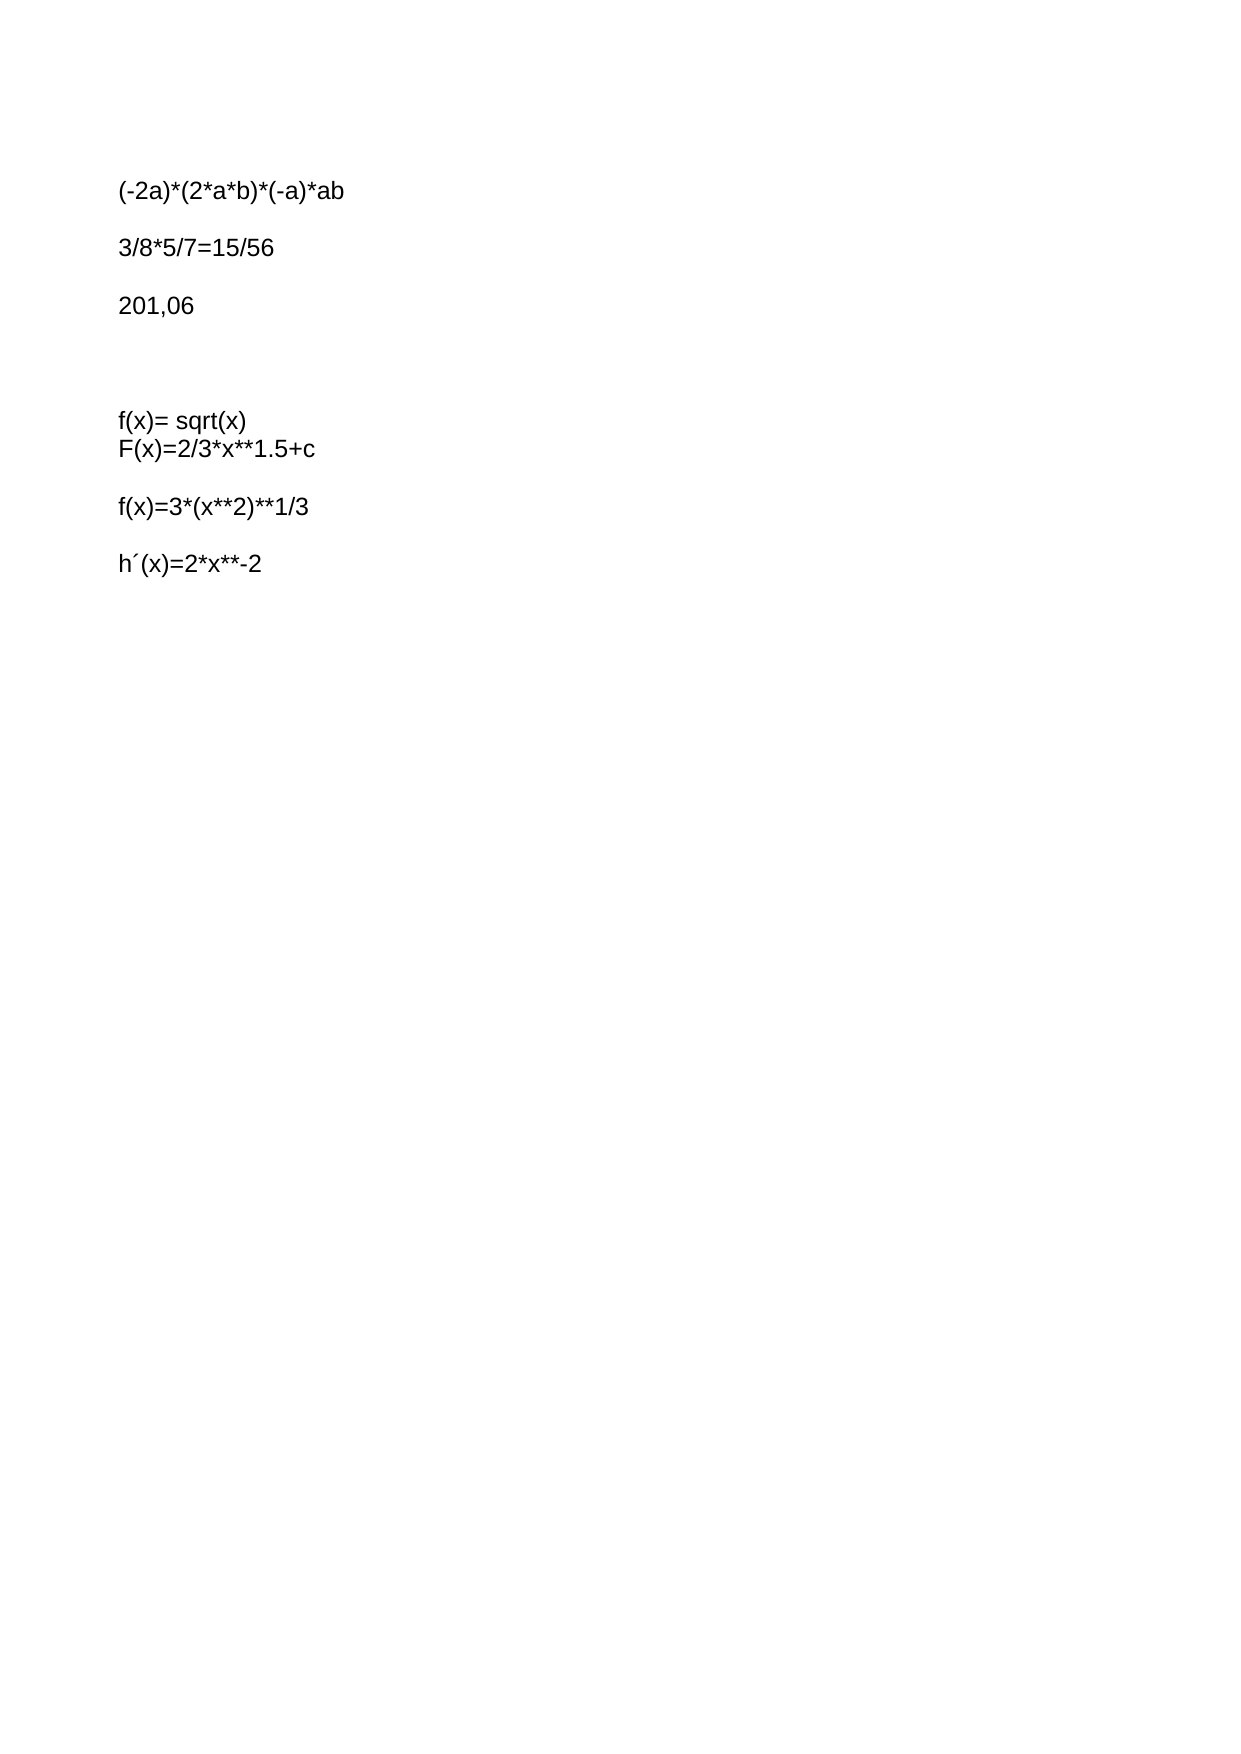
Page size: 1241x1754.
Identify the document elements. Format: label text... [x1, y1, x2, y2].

text h´(x)=2*x**-2 [118, 549, 1122, 578]
text 201,06 [118, 291, 1122, 319]
text (-2a)*(2*a*b)*(-a)*ab [118, 176, 1122, 204]
text F(x)=2/3*x**1.5+c [118, 434, 1122, 463]
text f(x)=3*(x**2)**1/3 [118, 492, 1122, 521]
text 3/8*5/7=15/56 [118, 233, 1122, 262]
text f(x)= sqrt(x) [118, 406, 1122, 434]
